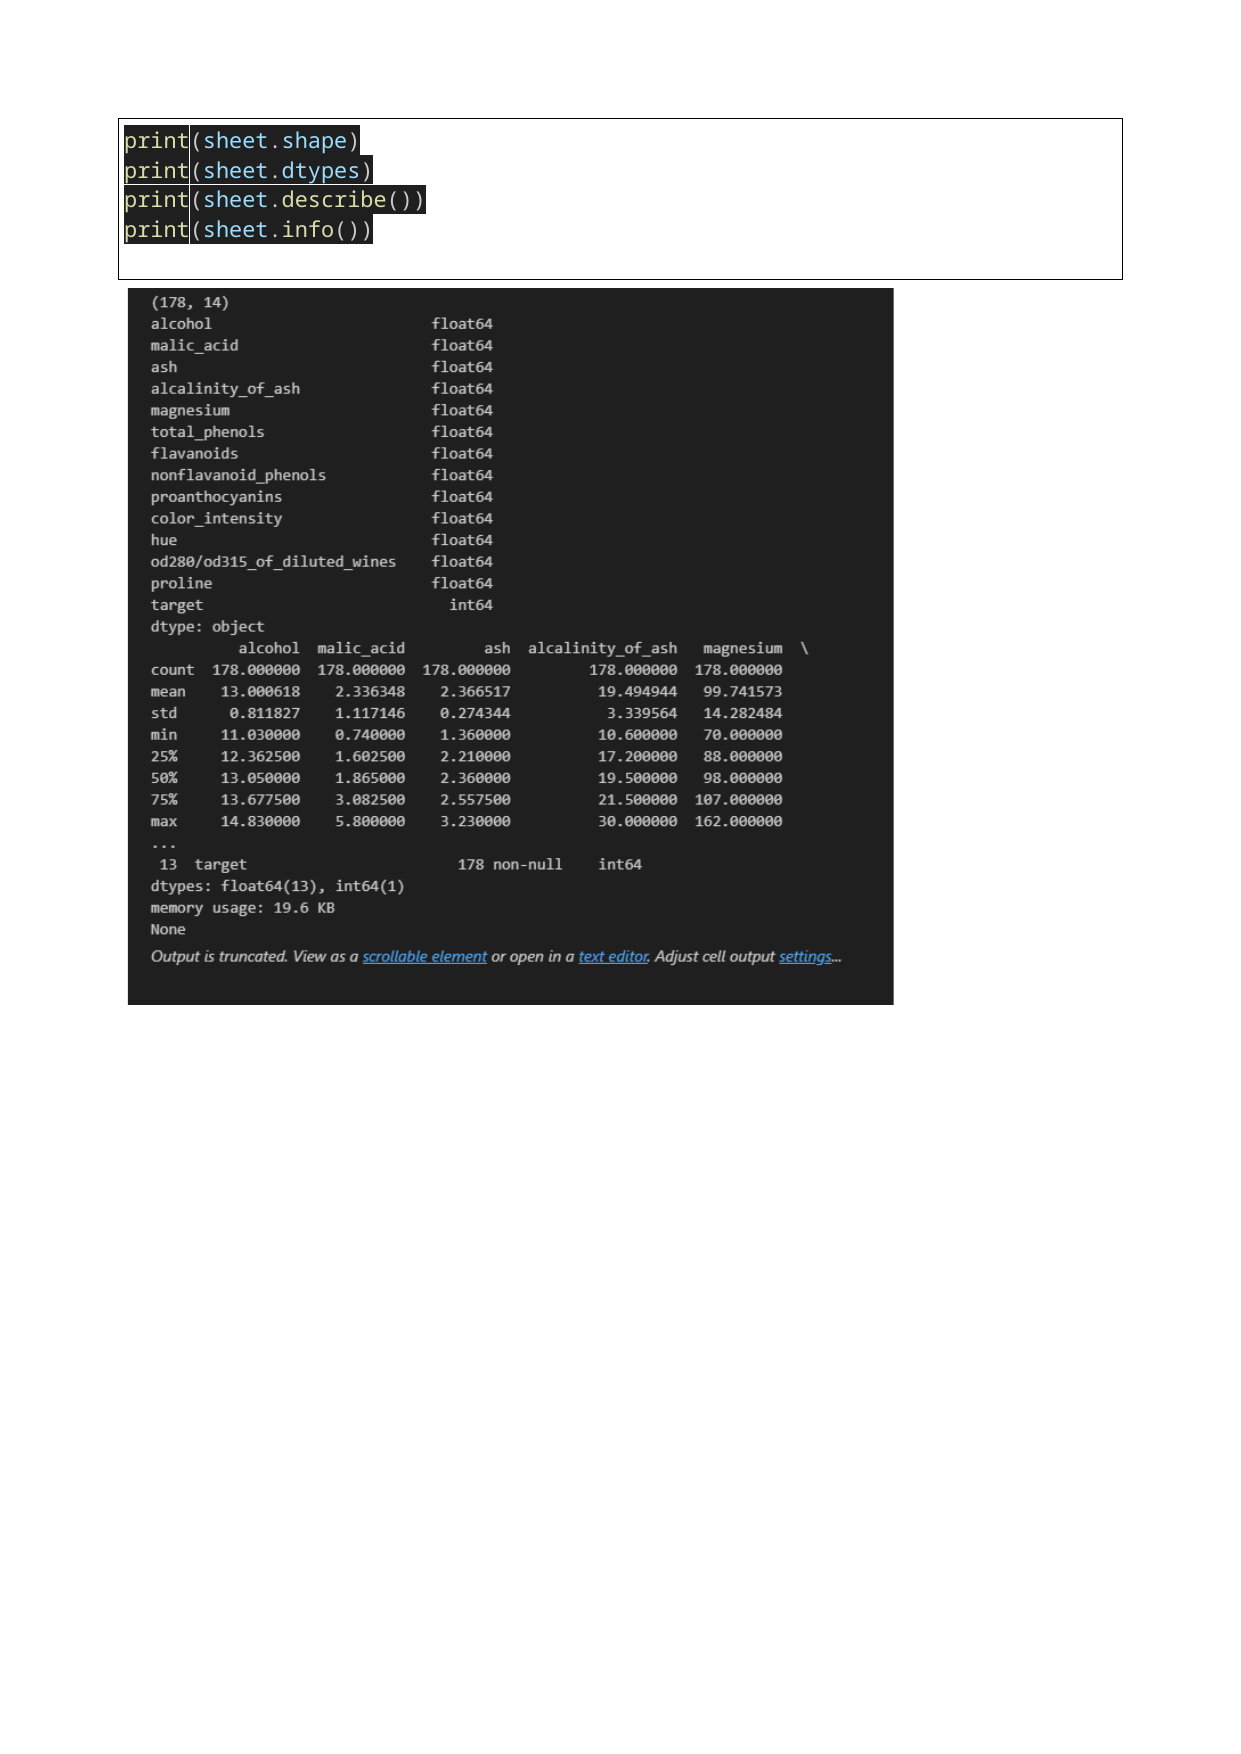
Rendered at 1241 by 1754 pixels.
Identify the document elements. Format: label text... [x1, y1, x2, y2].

table_header print(sheet.shape) print(sheet.dtypes) print(sheet.describe()) print(sheet.info()) [119, 119, 1122, 278]
picture [127, 288, 894, 1005]
